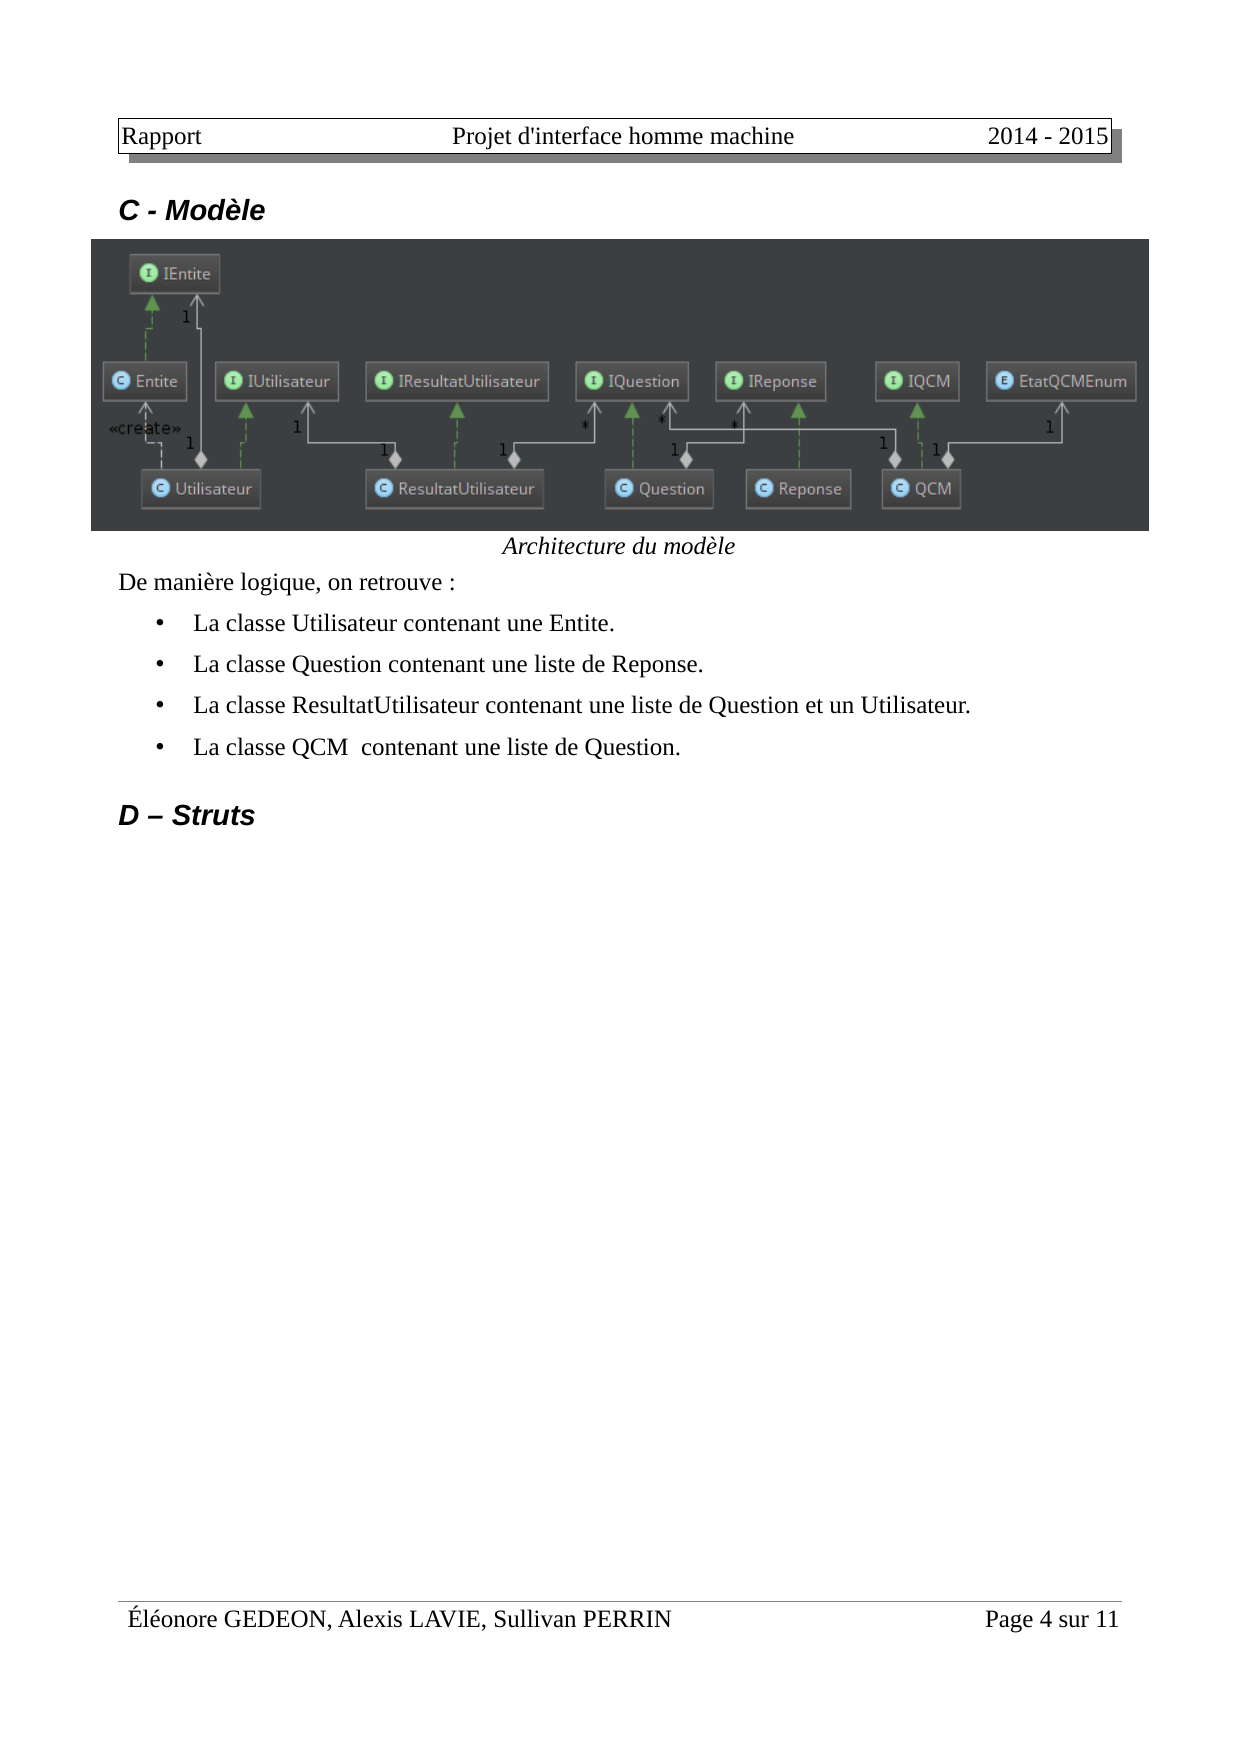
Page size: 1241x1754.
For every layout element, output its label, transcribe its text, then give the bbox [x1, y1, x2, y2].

list La classe QCM contenant une liste de Question. [156, 732, 1122, 760]
text De manière logique, on retrouve : [93, 559, 1148, 595]
subtitle C - Modèle [118, 193, 1122, 227]
list La classe ResultatUtilisateur contenant une liste de Question et un Utilisateur. [156, 690, 1122, 719]
list La classe Question contenant une liste de Reponse. [156, 649, 1122, 678]
subtitle D – Struts [118, 798, 1122, 831]
list La classe Utilisateur contenant une Entite. [156, 608, 1122, 637]
picture [91, 239, 1149, 531]
text Architecture du modèle [93, 531, 1148, 559]
